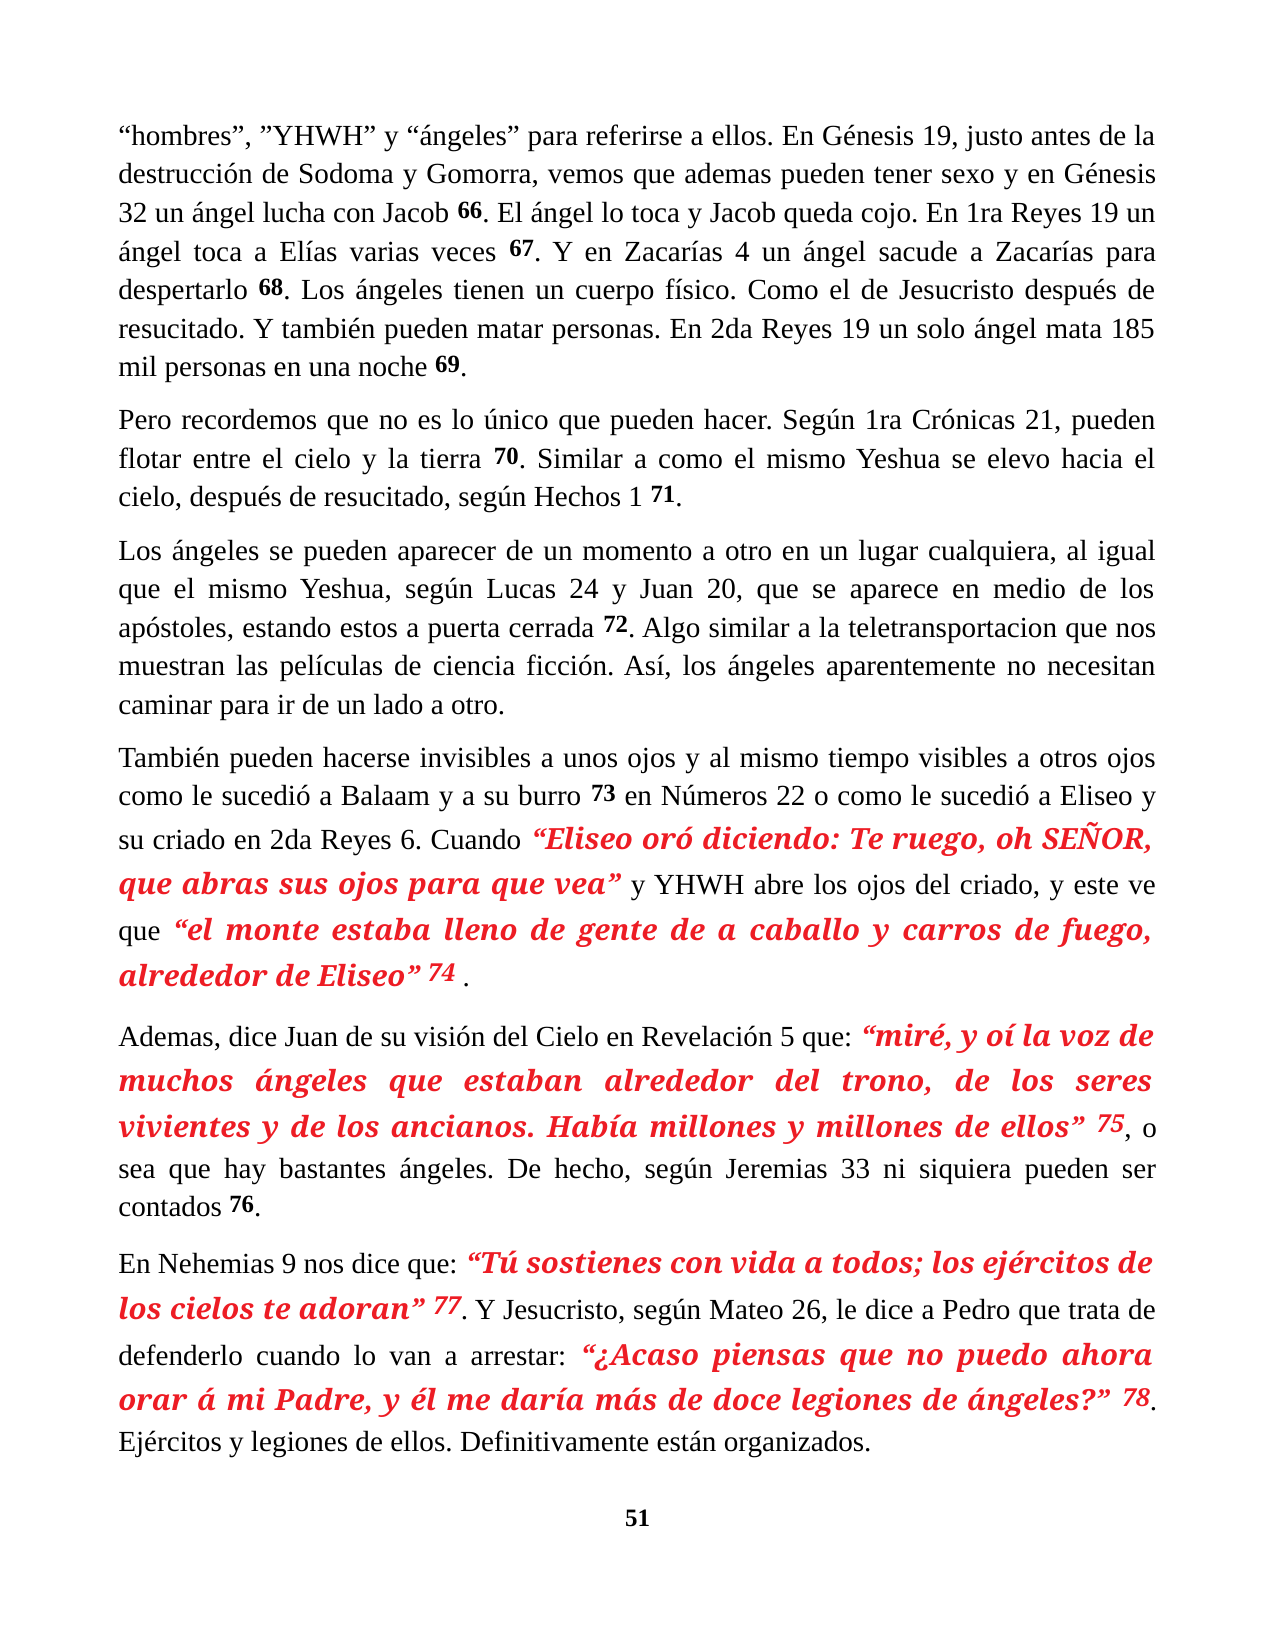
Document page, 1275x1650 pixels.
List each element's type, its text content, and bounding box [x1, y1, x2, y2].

text Ademas, dice Juan de su visión del Cielo en Revelación 5 que: “miré, y oí la voz de muchos ángeles que estaban alrededor del trono, de los seres vivientes y de los ancianos. Había millones y millones de ellos” , o sea que hay bastantes ángeles. De hecho, según Jeremias 33 ni siquiera pueden ser contados . [118, 1015, 1157, 1223]
text “hombres”, ”YHWH” y “ángeles” para referirse a ellos. En Génesis 19, justo antes de la destrucción de Sodoma y Gomorra, vemos que ademas pueden tener sexo y en Génesis 32 un ángel lucha con Jacob . El ángel lo toca y Jacob queda cojo. En 1ra Reyes 19 un ángel toca a Elías varias veces . Y en Zacarías 4 un ángel sacude a Zacarías para despertarlo . Los ángeles tienen un cuerpo físico. Como el de Jesucristo después de resucitado. Y también pueden matar personas. En 2da Reyes 19 un solo ángel mata 185 mil personas en una noche . [118, 118, 1157, 383]
text Los ángeles se pueden aparecer de un momento a otro en un lugar cualquiera, al igual que el mismo Yeshua, según Lucas 24 y Juan 20, que se aparece en medio de los apóstoles, estando estos a puerta cerrada . Algo similar a la teletransportacion que nos muestran las películas de ciencia ficción. Así, los ángeles aparentemente no necesitan caminar para ir de un lado a otro. [118, 533, 1157, 720]
text Pero recordemos que no es lo único que pueden hacer. Según 1ra Crónicas 21, pueden flotar entre el cielo y la tierra . Similar a como el mismo Yeshua se elevo hacia el cielo, después de resucitado, según Hechos 1 . [118, 402, 1157, 513]
text También pueden hacerse invisibles a unos ojos y al mismo tiempo visibles a otros ojos como le sucedió a Balaam y a su burro en Números 22 o como le sucedió a Eliseo y su criado en 2da Reyes 6. Cuando “Eliseo oró diciendo: Te ruego, oh SEÑOR, que abras sus ojos para que vea” y YHWH abre los ojos del criado, y este ve que “el monte estaba lleno de gente de a caballo y carros de fuego, alrededor de Eliseo” . [118, 740, 1157, 994]
text En Nehemias 9 nos dice que: “Tú sostienes con vida a todos; los ejércitos de los cielos te adoran” . Y Jesucristo, según Mateo 26, le dice a Pedro que trata de defenderlo cuando lo van a arrestar: “¿Acaso piensas que no puedo ahora orar á mi Padre, y él me daría más de doce legiones de ángeles?” . Ejércitos y legiones de ellos. Definitivamente están organizados. [118, 1243, 1157, 1458]
